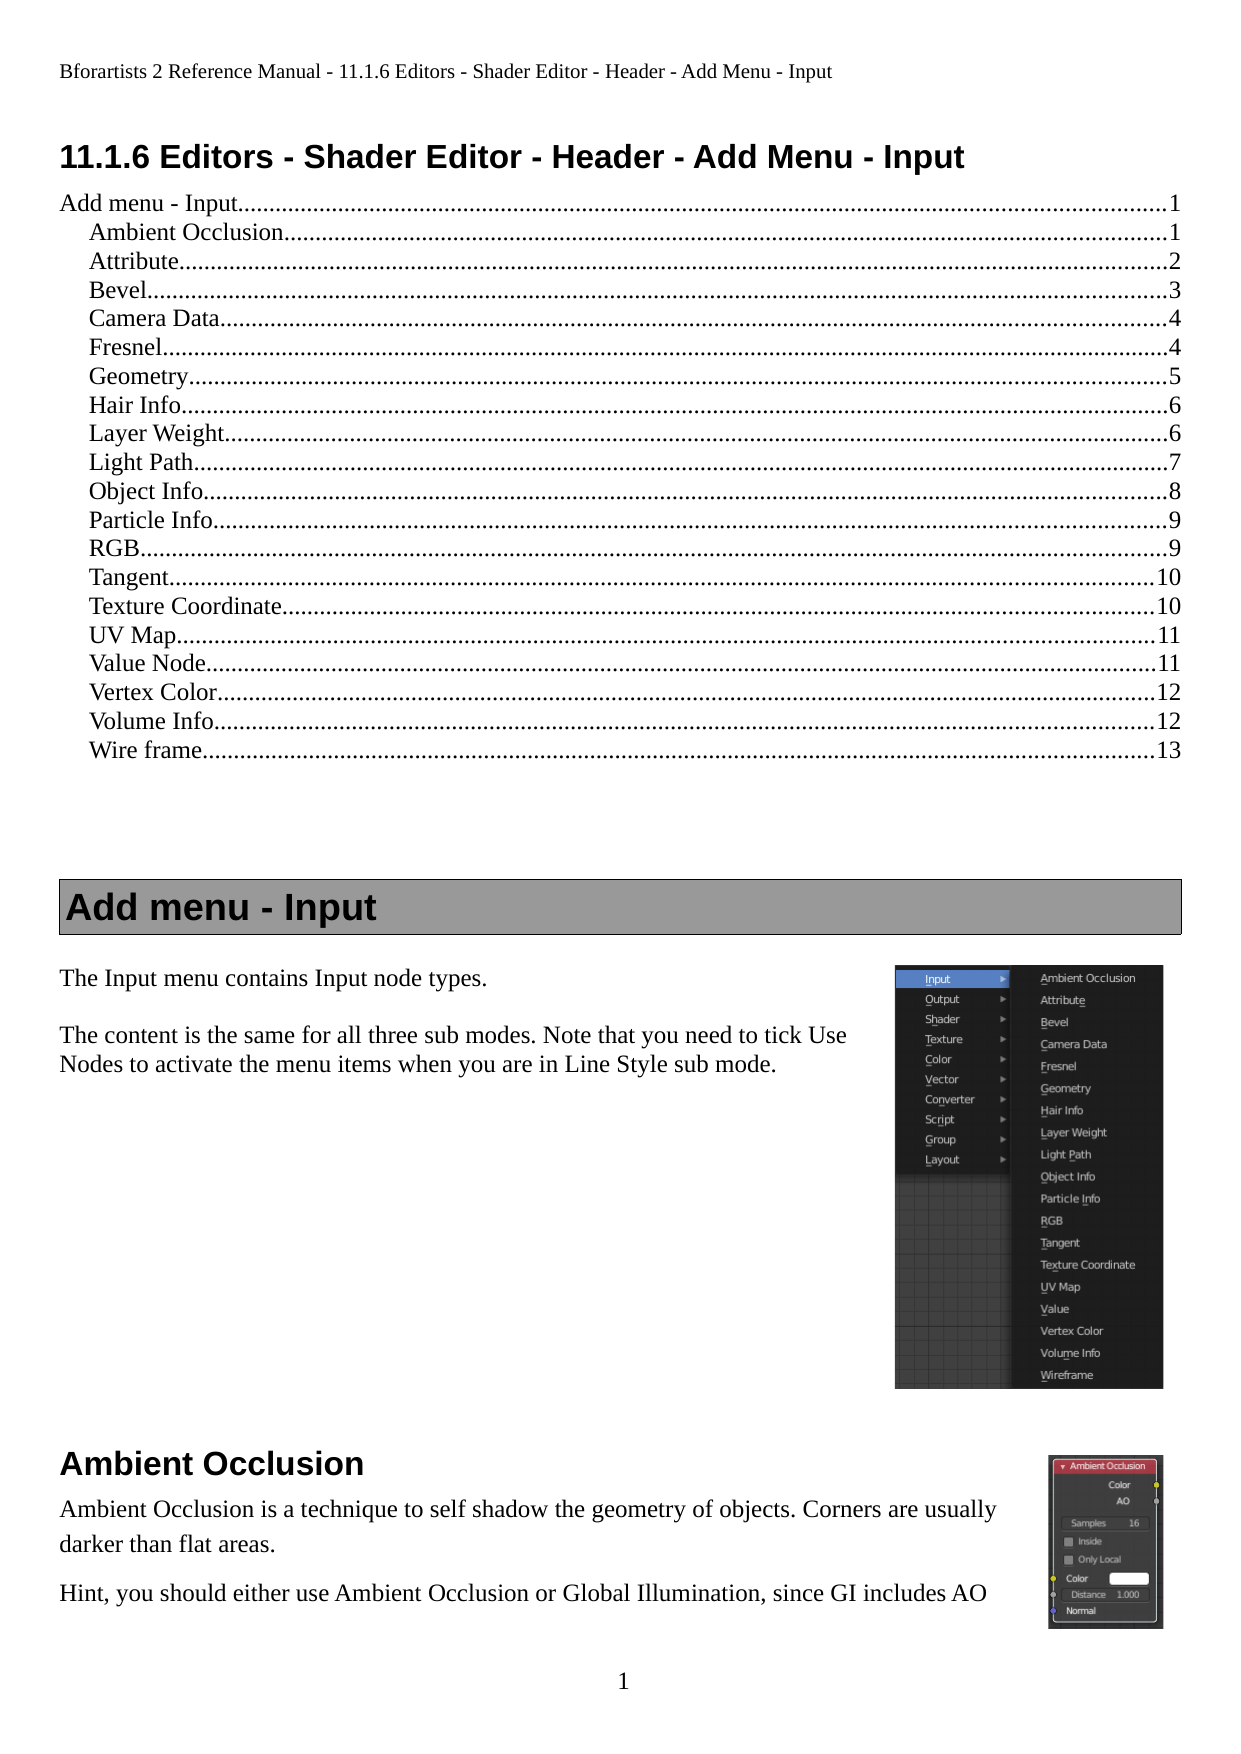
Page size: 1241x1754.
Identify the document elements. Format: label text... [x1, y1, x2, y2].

table_header Add menu - Input [60, 880, 1181, 934]
text Camera Data 4 [88, 303, 1181, 332]
text Fresnel 4 [88, 332, 1181, 361]
text Value Node 11 [88, 648, 1181, 677]
text Layer Weight 6 [88, 418, 1181, 447]
text Geometry 5 [88, 361, 1181, 390]
text Tangent 10 [88, 562, 1181, 591]
subtitle 11.1.6 Editors - Shader Editor - Header - Add Menu - Input [59, 138, 1181, 176]
text RGB 9 [88, 533, 1181, 562]
text Wire frame 13 [88, 735, 1181, 763]
text Texture Coordinate 10 [88, 591, 1181, 620]
text Object Info 8 [88, 476, 1181, 505]
text Bevel 3 [88, 275, 1181, 303]
text Ambient Occlusion 1 [88, 217, 1181, 246]
text Hair Info 6 [88, 390, 1181, 418]
text Volume Info 12 [88, 706, 1181, 735]
text Vertex Color 12 [88, 677, 1181, 706]
text Light Path 7 [88, 447, 1181, 476]
picture [894, 965, 1164, 1389]
text Attribute 2 [88, 246, 1181, 275]
text Ambient Occlusion is a technique to self shadow the geometry of objects. Corners are usually darker than flat areas. [59, 1494, 1048, 1558]
picture [1048, 1455, 1164, 1629]
text Hint, you should either use Ambient Occlusion or Global Illumination, since GI includes AO [59, 1578, 1048, 1607]
text The content is the same for all three sub modes. Note that you need to tick Use Nodes to activate the menu items when you are in Line Style sub mode. [59, 1020, 894, 1078]
text UV Map 11 [88, 620, 1181, 648]
text Add menu - Input 1 [59, 188, 1181, 217]
text Particle Info 9 [88, 505, 1181, 533]
subtitle Ambient Occlusion [59, 1443, 1181, 1482]
text The Input menu contains Input node types. [59, 963, 1181, 991]
